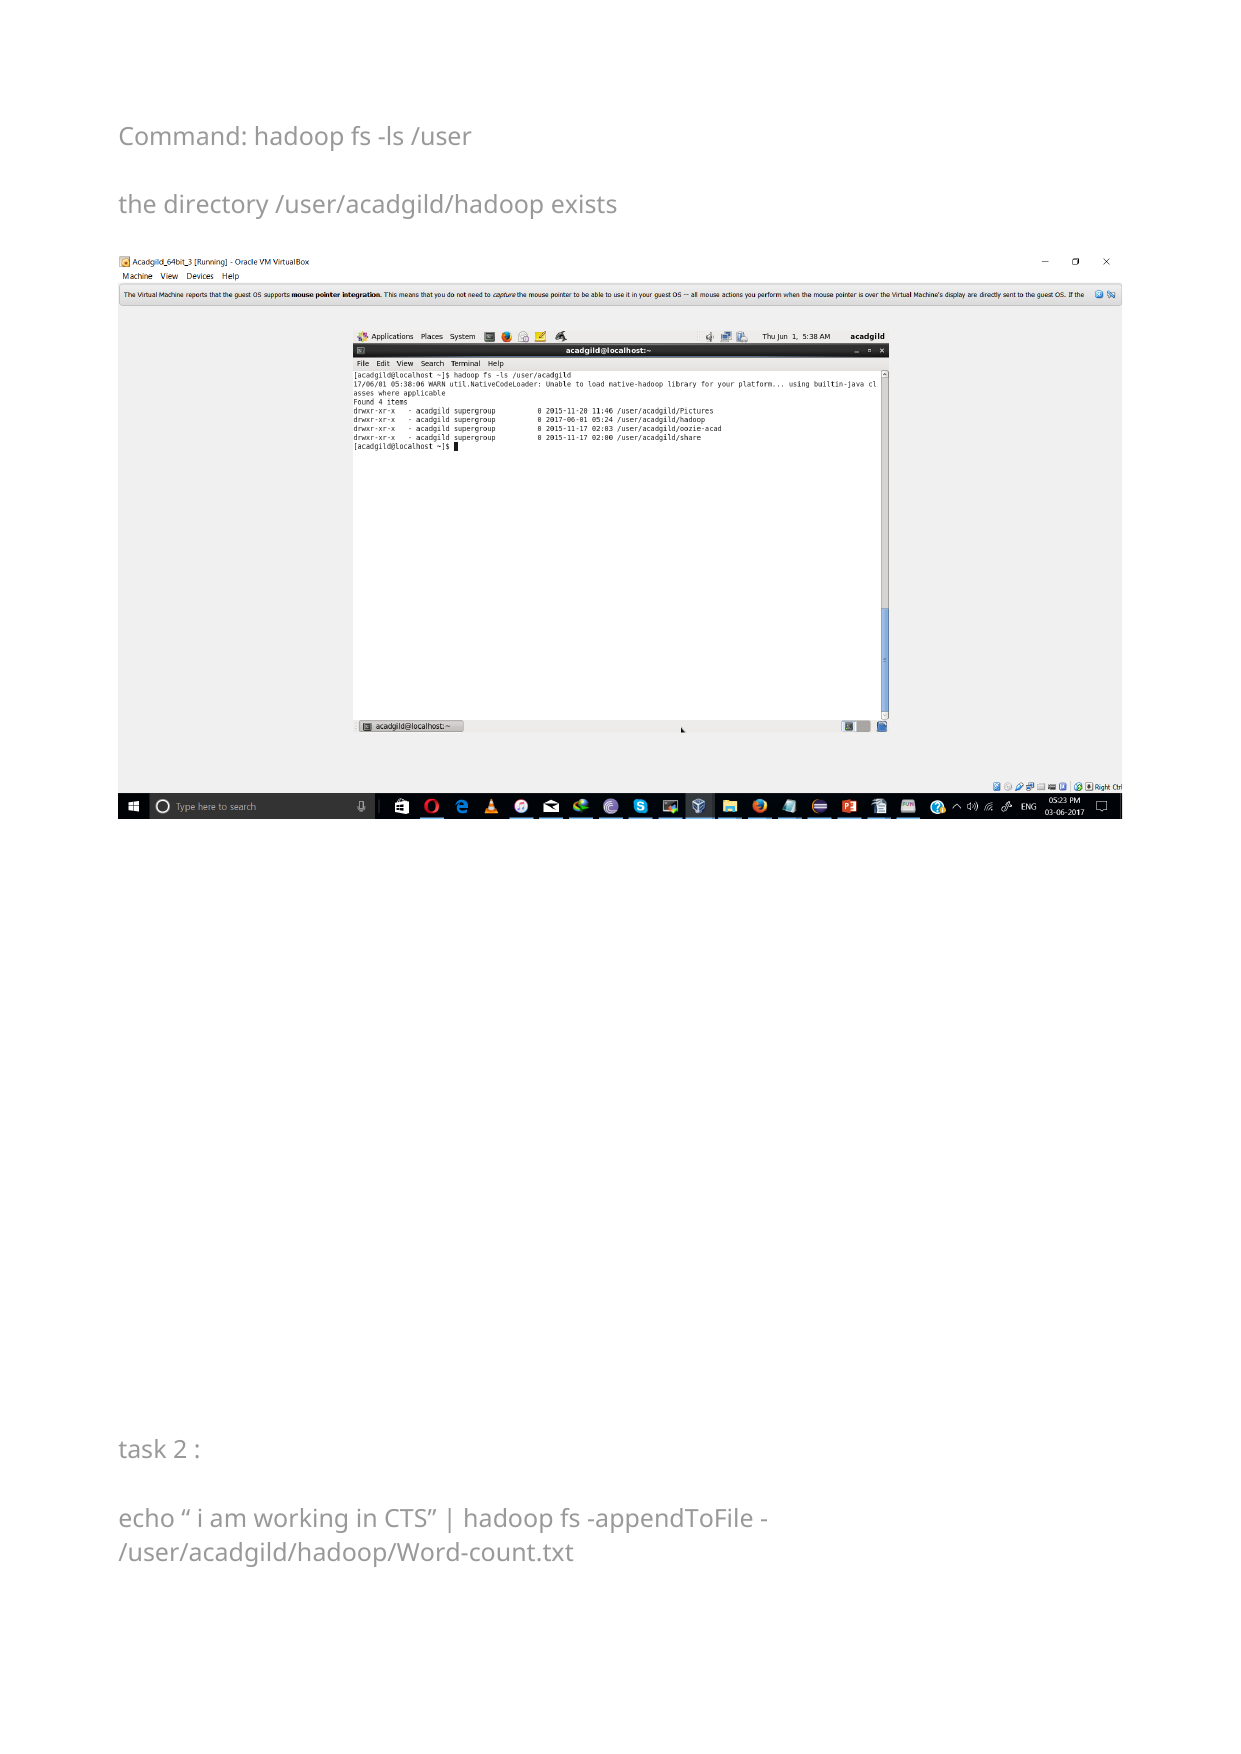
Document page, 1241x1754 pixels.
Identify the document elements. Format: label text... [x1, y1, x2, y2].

picture [118, 254, 1123, 819]
text the directory /user/acadgild/hadoop exists [118, 186, 1122, 220]
text echo “ i am working in CTS” | hadoop fs -appendToFile - /user/acadgild/hadoop/Word-count.txt [118, 1500, 1122, 1568]
text task 2 : [118, 1432, 1122, 1466]
text Command: hadoop fs -ls /user [118, 118, 1122, 152]
